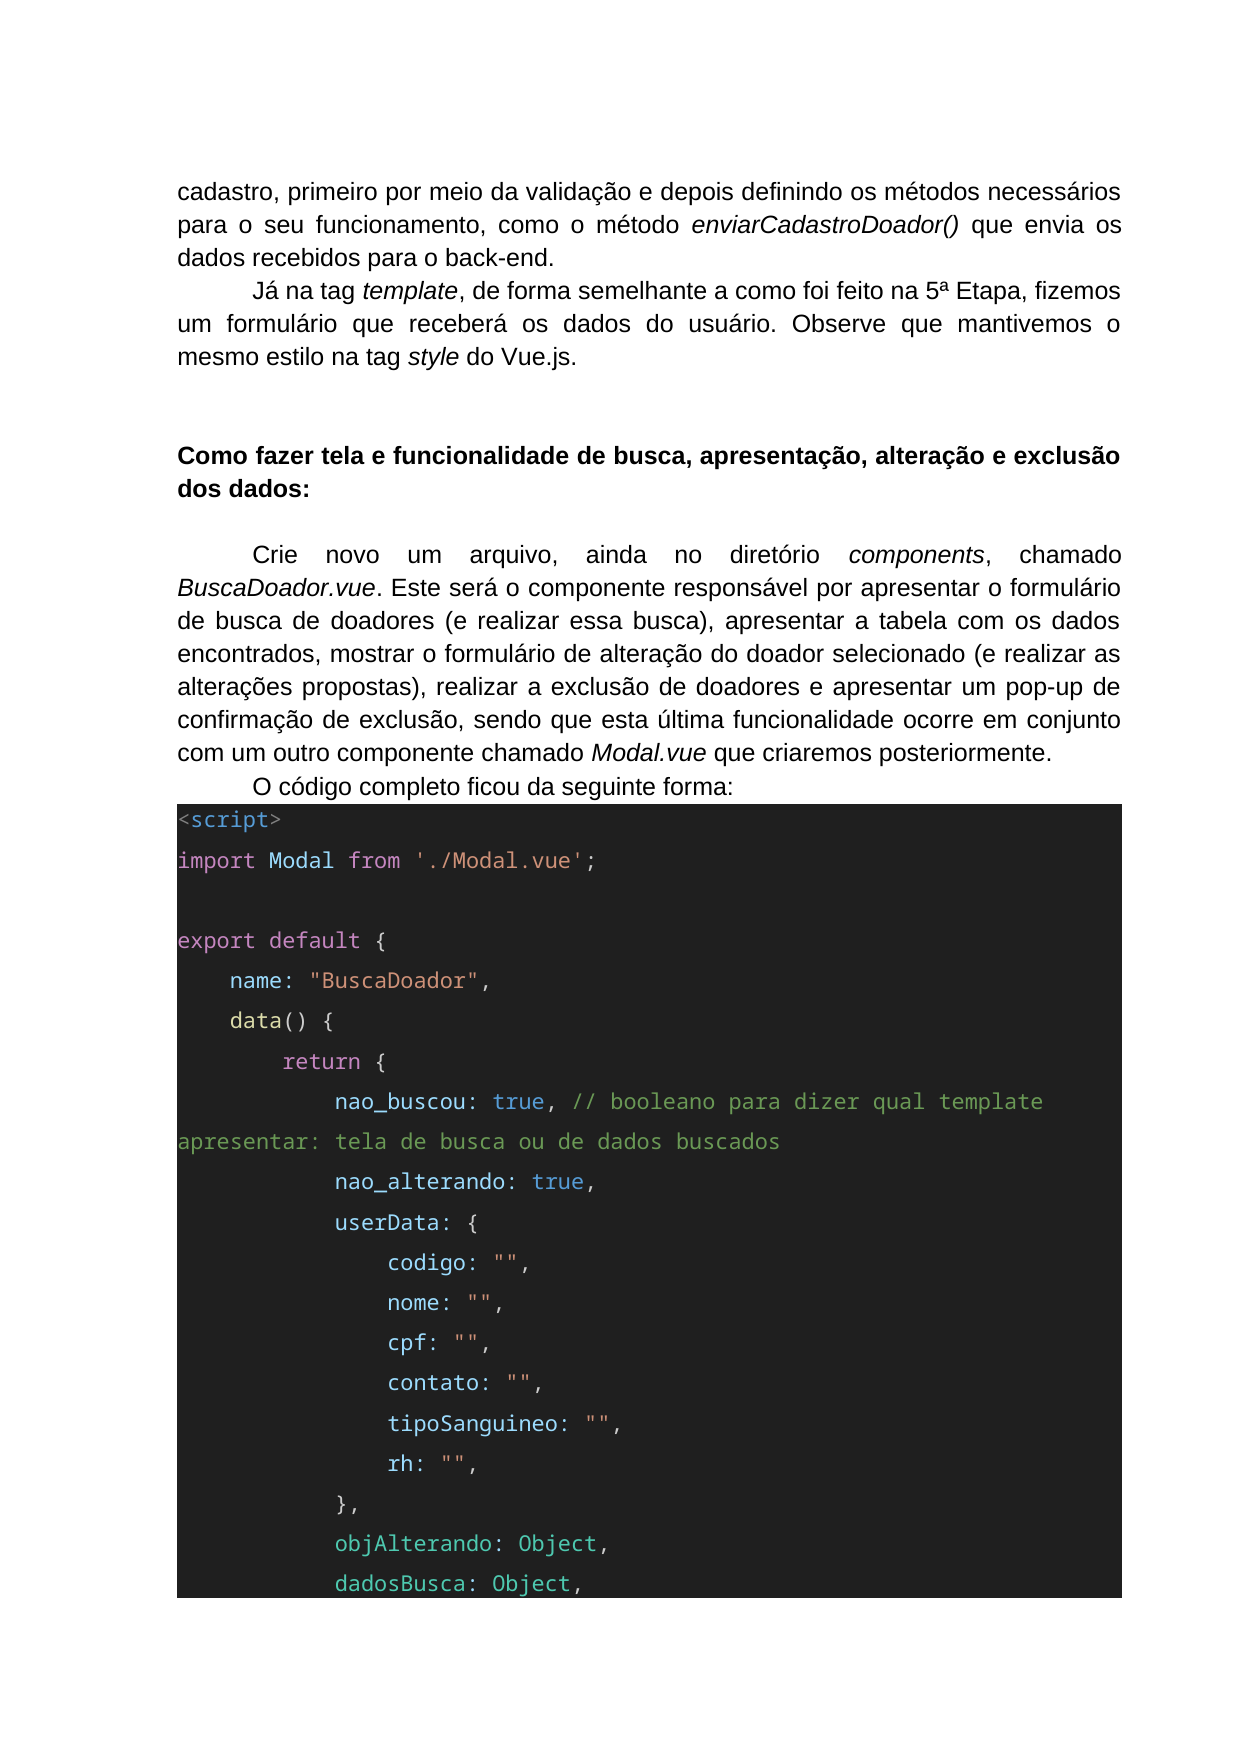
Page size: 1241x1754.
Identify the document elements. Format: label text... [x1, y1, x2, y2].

text name: "BuscaDoador", [177, 965, 1122, 995]
text data() { [177, 1006, 1122, 1035]
text cpf: "", [177, 1327, 1122, 1357]
text }, [177, 1488, 1122, 1518]
text O código completo ficou da seguinte forma: [177, 771, 1122, 800]
text nome: "", [177, 1287, 1122, 1317]
text objAlterando: Object, [177, 1528, 1122, 1558]
text export default { [177, 925, 1122, 955]
text tipoSanguineo: "", [177, 1408, 1122, 1437]
text codigo: "", [177, 1247, 1122, 1277]
text import Modal from './Modal.vue'; [177, 845, 1122, 874]
text nao_buscou: true, // booleano para dizer qual template apresentar: tela de busca ou de dados buscados [177, 1086, 1122, 1156]
text userData: { [177, 1207, 1122, 1236]
text <script> [177, 804, 1122, 834]
text cadastro, primeiro por meio da validação e depois definindo os métodos necessários para o seu funcionamento, como o método enviarCadastroDoador() que envia os dados recebidos para o back-end. [177, 177, 1122, 272]
text return { [177, 1046, 1122, 1076]
text nao_alterando: true, [177, 1166, 1122, 1196]
text dadosBusca: Object, [177, 1568, 1122, 1598]
text Como fazer tela e funcionalidade de busca, apresentação, alteração e exclusão dos dados: [177, 441, 1122, 503]
text Já na tag template, de forma semelhante a como foi feito na 5ª Etapa, fizemos um formulário que receberá os dados do usuário. Observe que mantivemos o mesmo estilo na tag style do Vue.js. [177, 276, 1122, 371]
text rh: "", [177, 1448, 1122, 1478]
text contato: "", [177, 1367, 1122, 1397]
text Crie novo um arquivo, ainda no diretório components, chamado BuscaDoador.vue. Este será o componente responsável por apresentar o formulário de busca de doadores (e realizar essa busca), apresentar a tabela com os dados encontrados, mostrar o formulário de alteração do doador selecionado (e realizar as alterações propostas), realizar a exclusão de doadores e apresentar um pop-up de confirmação de exclusão, sendo que esta última funcionalidade ocorre em conjunto com um outro componente chamado Modal.vue que criaremos posteriormente. [177, 540, 1122, 767]
